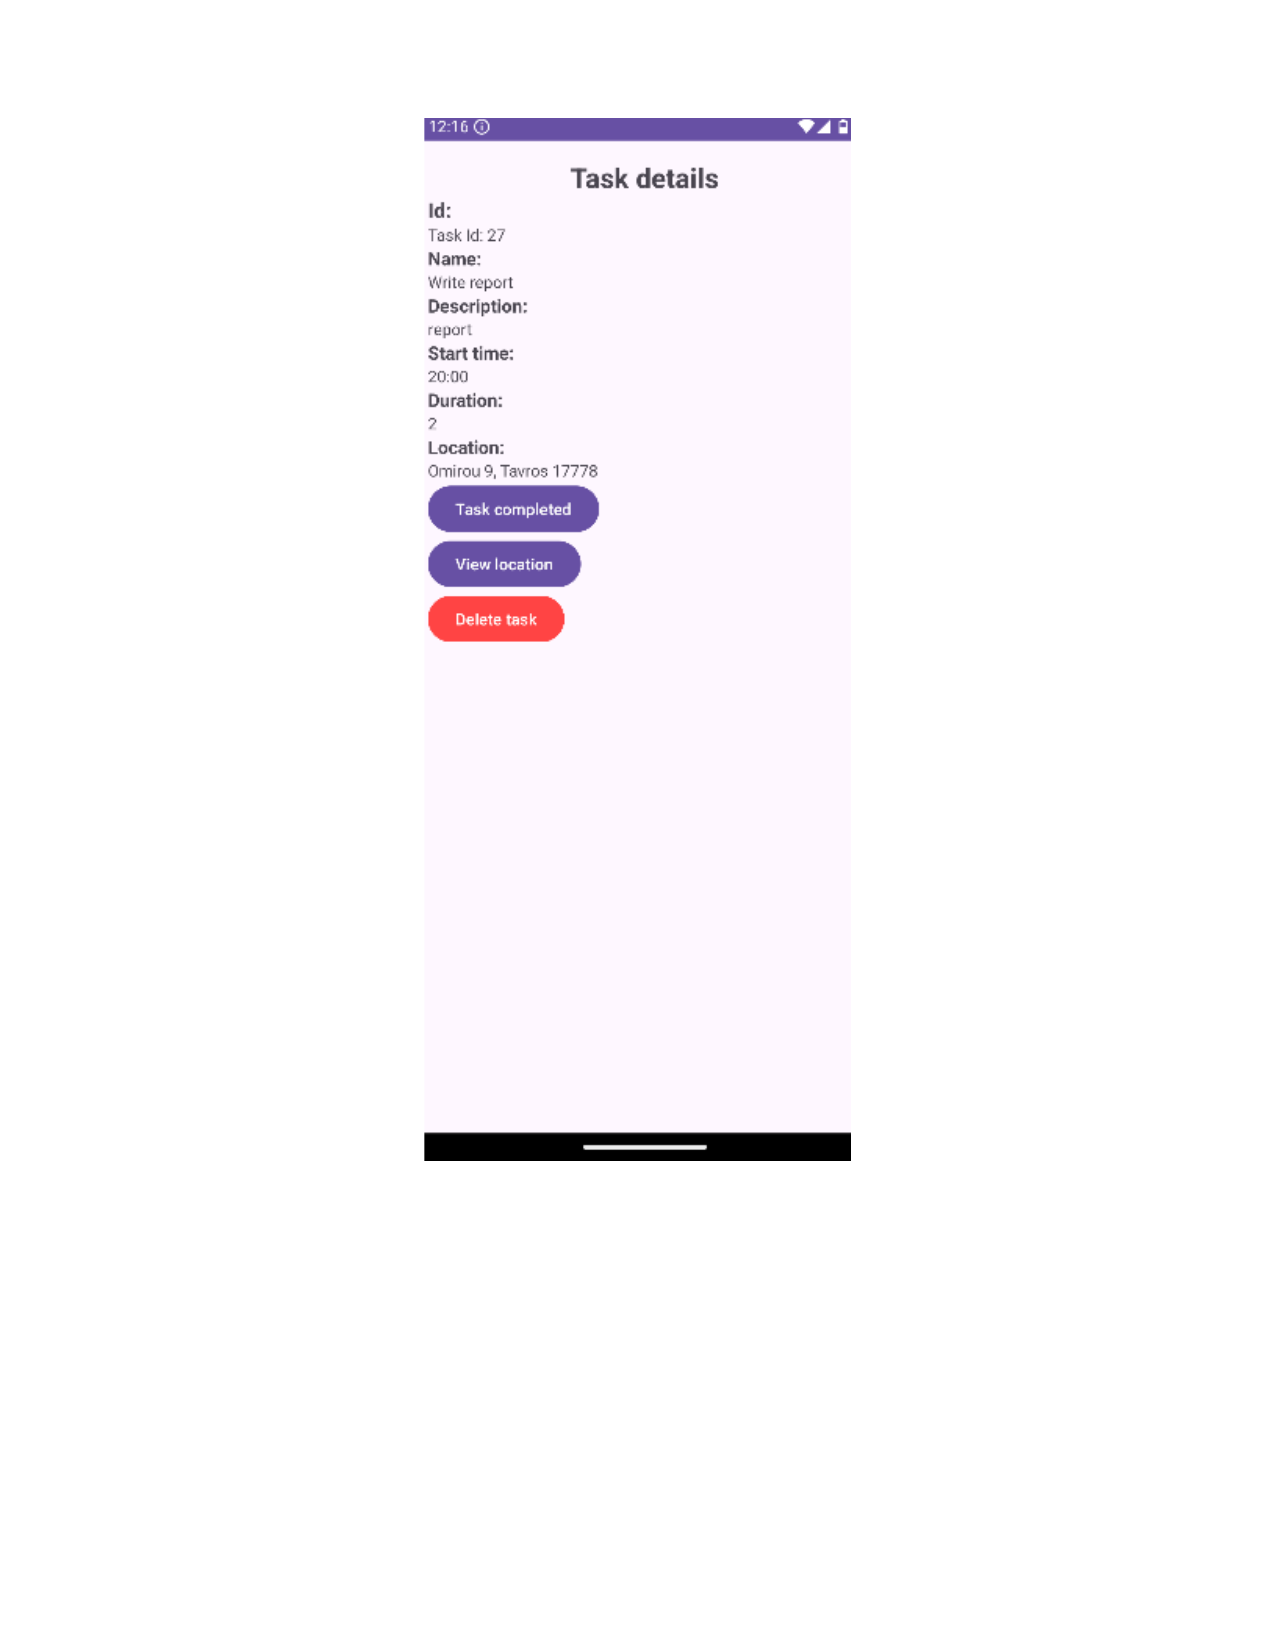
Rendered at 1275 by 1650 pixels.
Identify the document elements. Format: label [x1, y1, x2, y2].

picture [424, 118, 851, 1161]
